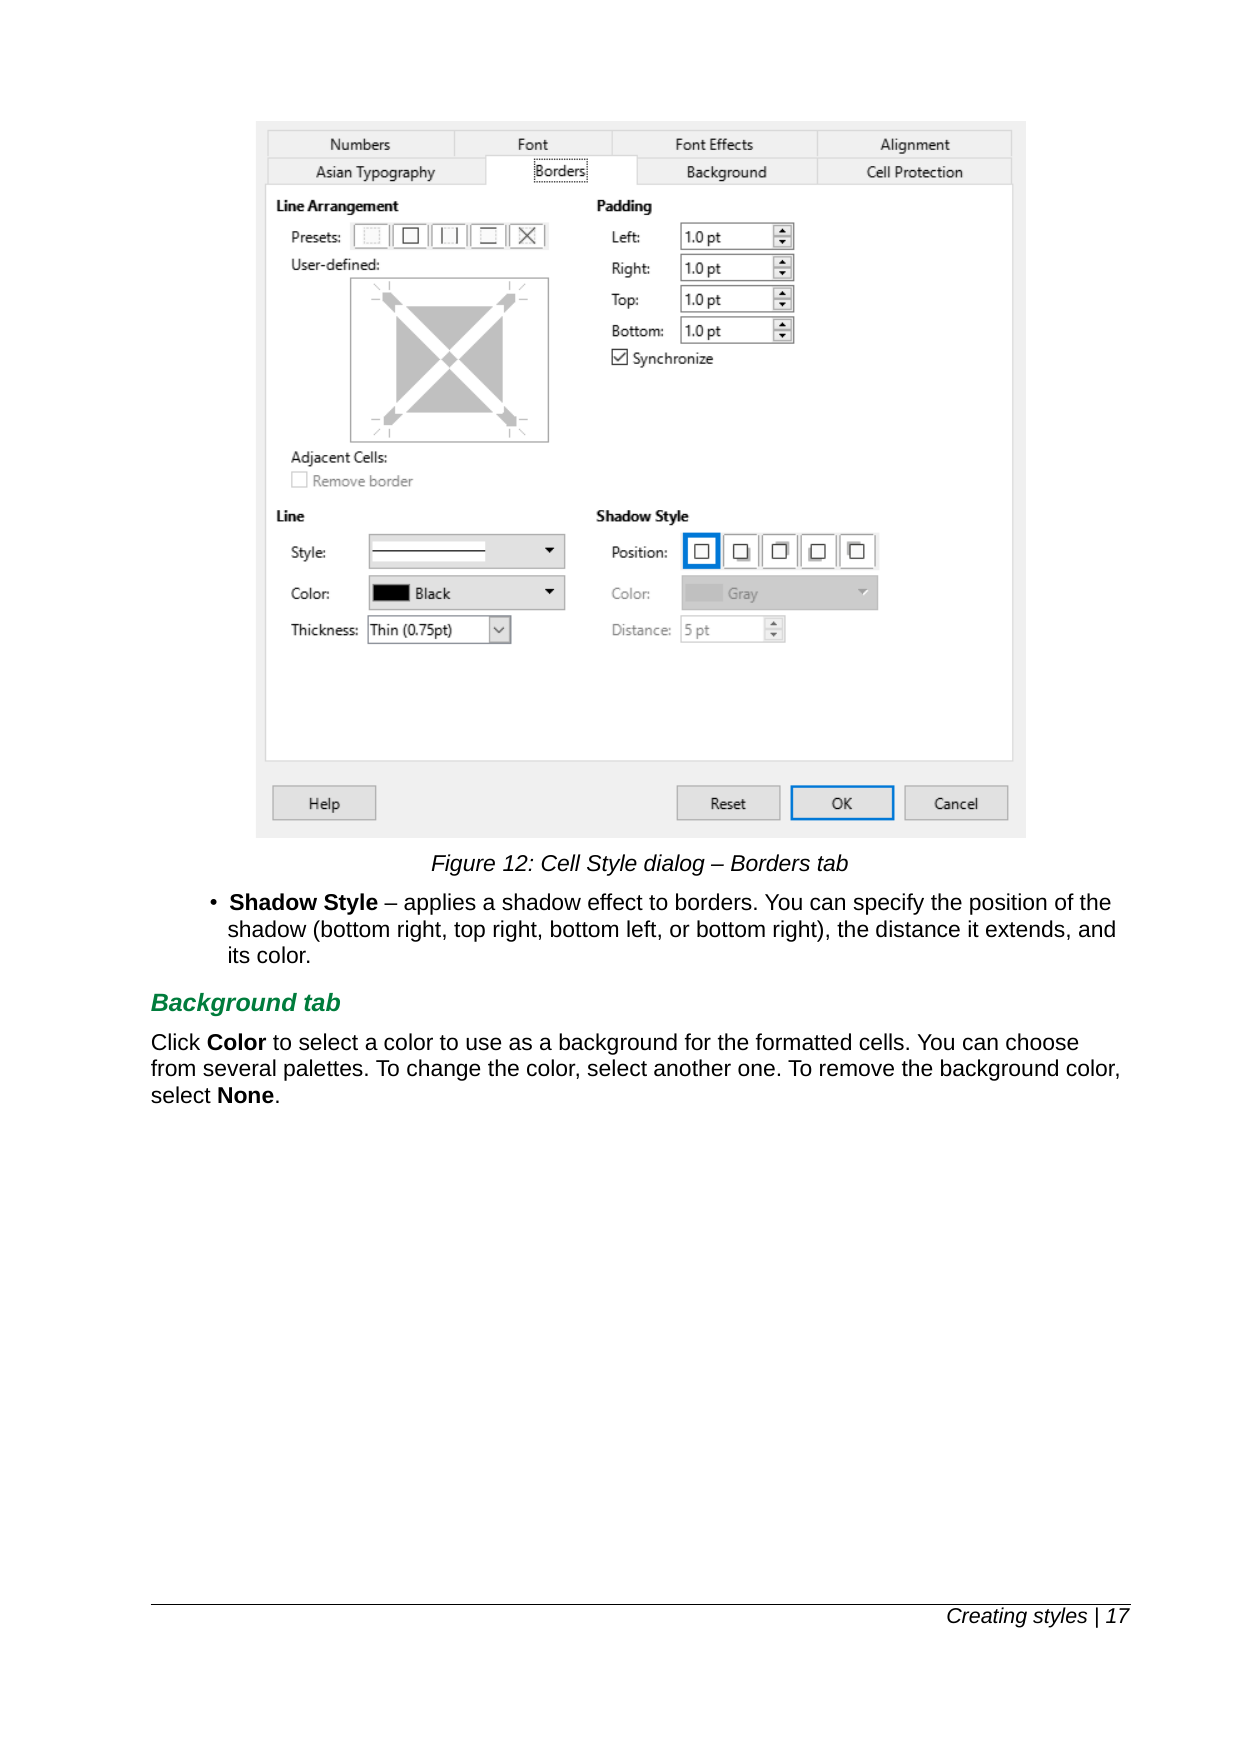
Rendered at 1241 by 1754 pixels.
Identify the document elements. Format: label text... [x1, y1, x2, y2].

text Figure 12: Cell Style dialog – Borders tab [256, 850, 1026, 877]
picture [255, 121, 1026, 838]
text Click Color to select a color to use as a background for the formatted cells. You can choose from several palettes. To change the color, select another one. To remove the background color, select None. [151, 1029, 1131, 1108]
list Shadow Style – applies a shadow effect to borders. You can specify the position of the shadow (bottom right, top right, bottom left, or bottom right), the distance it extends, and its color. [209, 889, 1131, 968]
subtitle Background tab [151, 988, 1131, 1016]
